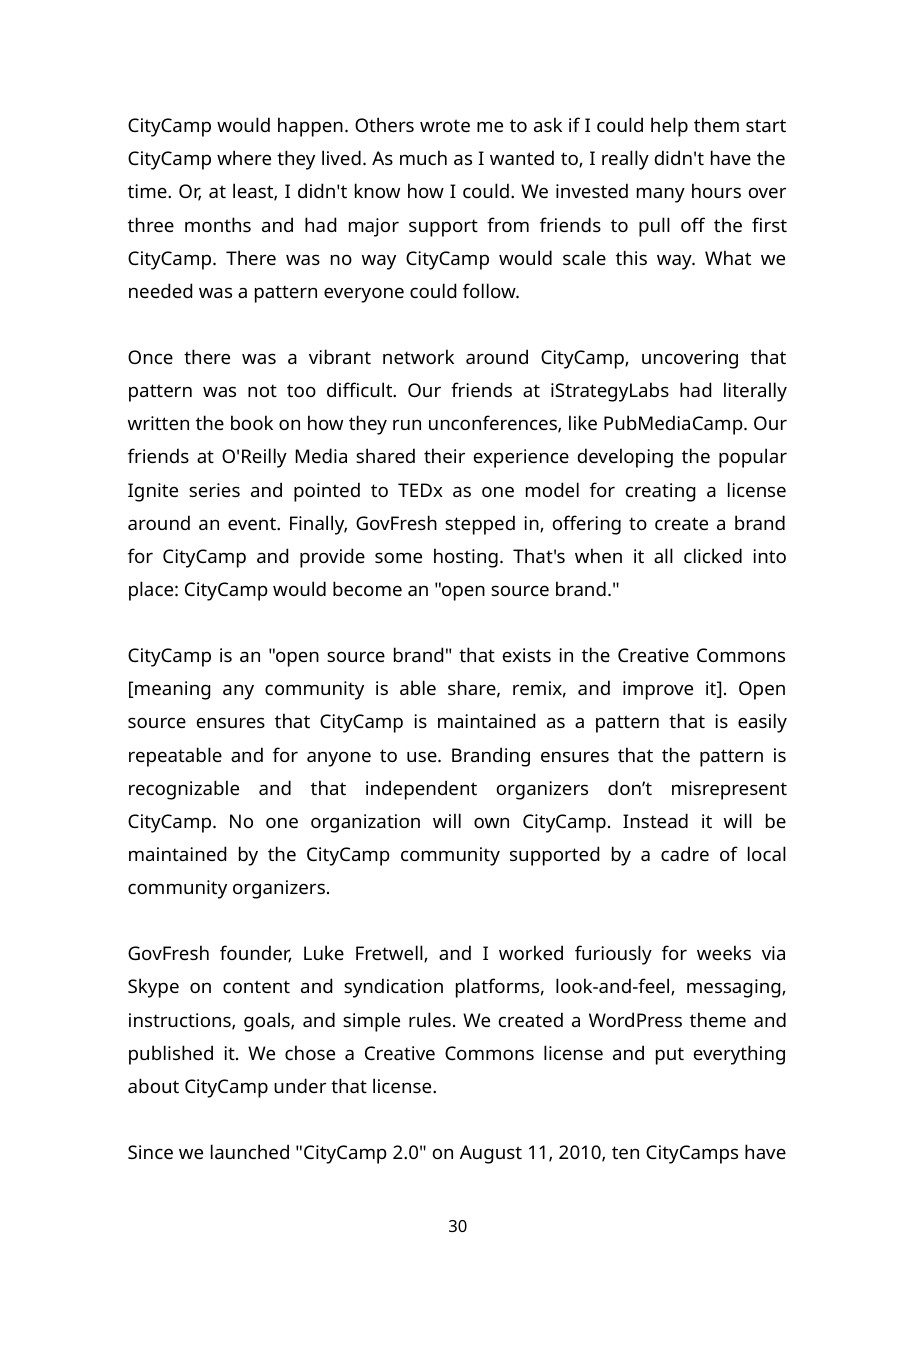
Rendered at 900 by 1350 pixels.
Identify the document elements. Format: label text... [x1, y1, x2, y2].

text CityCamp would happen. Others wrote me to ask if I could help them start CityCamp where they lived. As much as I wanted to, I really didn't have the time. Or, at least, I didn't know how I could. We invested many hours over three months and had major support from friends to pull off the first CityCamp. There was no way CityCamp would scale this way. What we needed was a pattern everyone could follow. [127, 112, 787, 304]
text GovFresh founder, Luke Fretwell, and I worked furiously for weeks via Skype on content and syndication platforms, look-and-feel, messaging, instructions, goals, and simple rules. We created a WordPress theme and published it. We chose a Creative Commons license and put everything about CityCamp under that license. [127, 941, 787, 1099]
text Once there was a vibrant network around CityCamp, uncovering that pattern was not too difficult. Our friends at iStrategyLabs had literally written the book on how they run unconferences, like PubMediaCamp. Our friends at O'Reilly Media shared their experience developing the popular Ignite series and pointed to TEDx as one model for creating a license around an event. Finally, GovFresh stepped in, offering to create a brand for CityCamp and provide some hosting. That's when it all clicked into place: CityCamp would become an "open source brand." [127, 344, 787, 602]
text Since we launched "CityCamp 2.0" on August 11, 2010, ten CityCamps have [127, 1139, 787, 1165]
text CityCamp is an "open source brand" that exists in the Creative Commons [meaning any community is able share, remix, and improve it]. Open source ensures that CityCamp is maintained as a pattern that is easily repeatable and for anyone to use. Branding ensures that the pattern is recognizable and that independent organizers don’t misrepresent CityCamp. No one organization will own CityCamp. Instead it will be maintained by the CityCamp community supported by a cadre of local community organizers. [127, 642, 787, 900]
